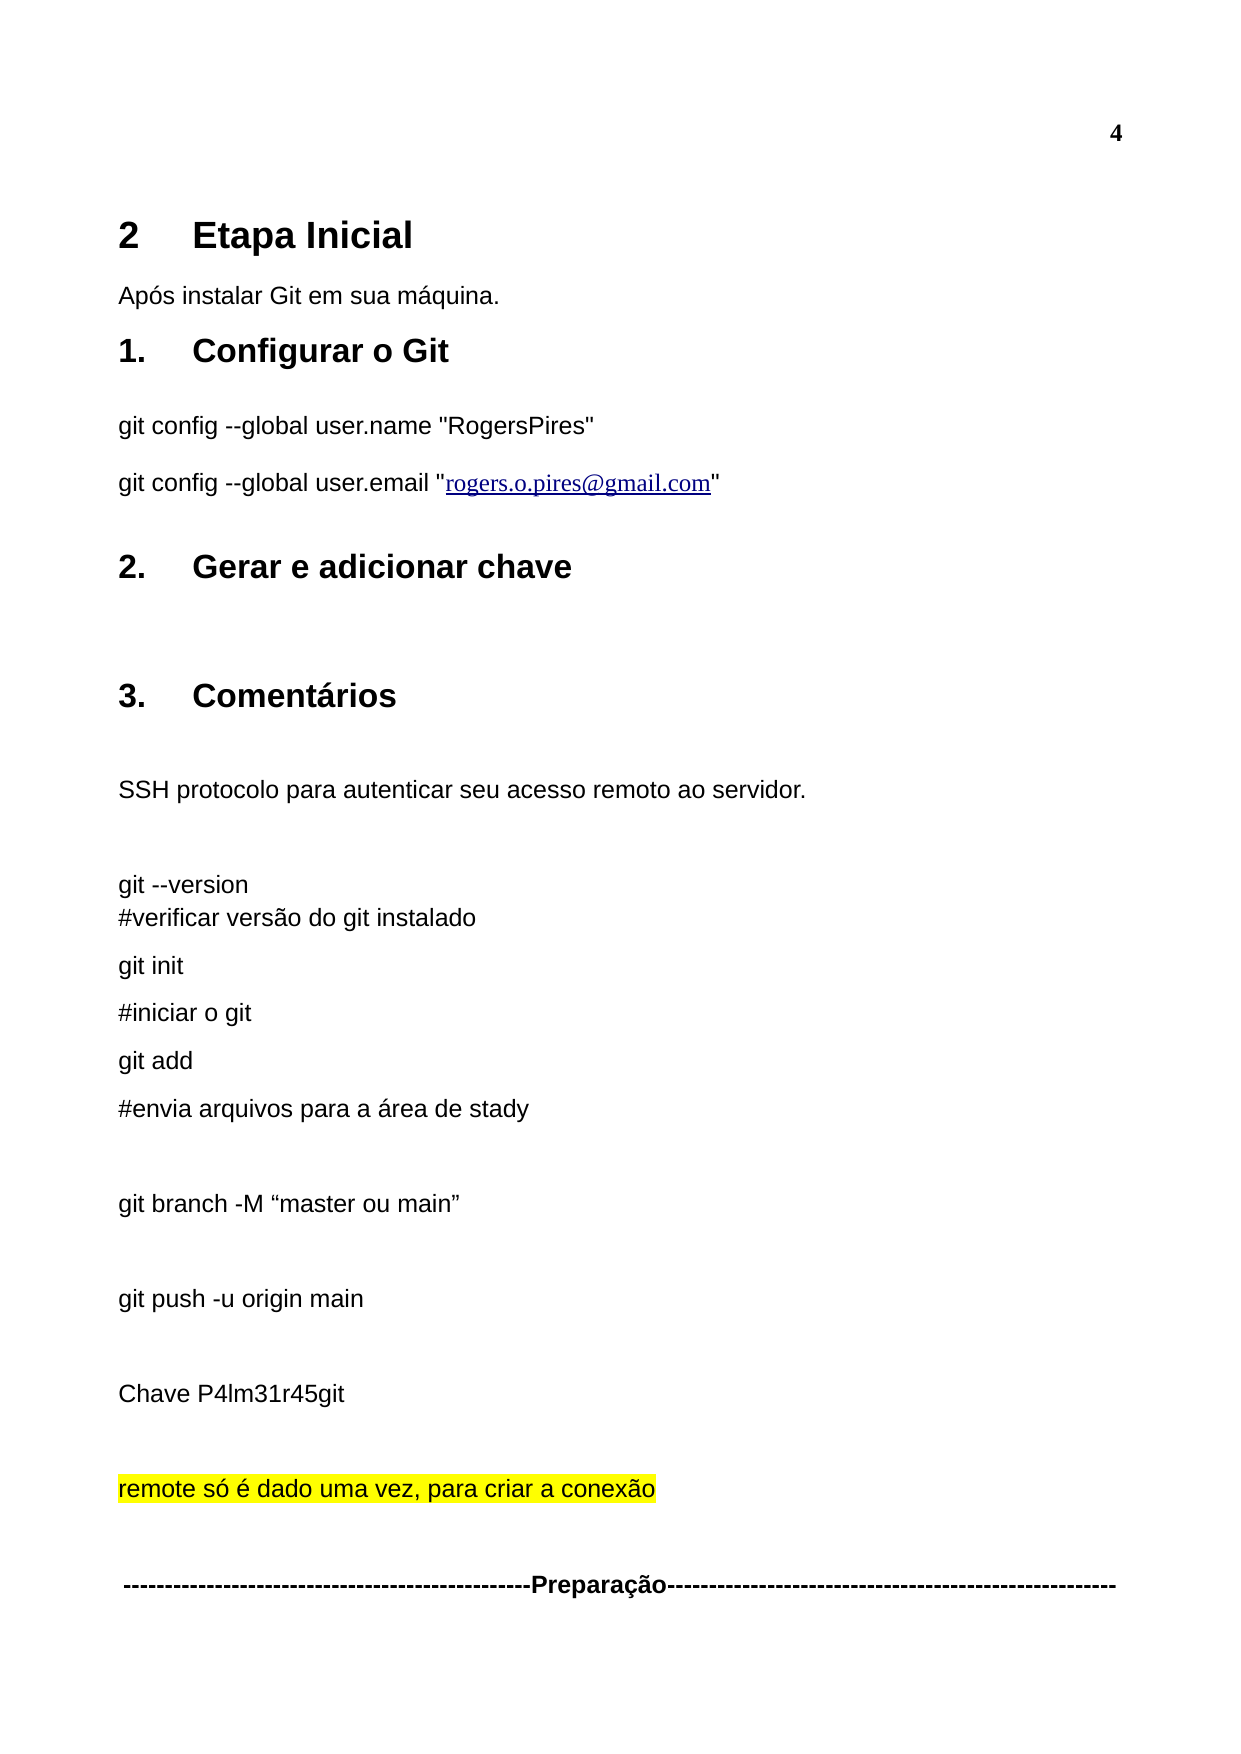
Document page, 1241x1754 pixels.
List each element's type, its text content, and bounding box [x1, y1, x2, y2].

text #envia arquivos para a área de stady [118, 1093, 1122, 1122]
text git push -u origin main [118, 1284, 1122, 1313]
text git add [118, 1046, 1122, 1075]
text git branch -M “master ou main” [118, 1189, 1122, 1217]
text git config --global user.email "rogers.o.pires@gmail.com" [118, 468, 1122, 497]
subtitle Comentários [118, 676, 1122, 715]
subtitle Gerar e adicionar chave [118, 547, 1122, 585]
text git config --global user.name "RogersPires" [118, 411, 1122, 439]
text -------------------------------------------------Preparação------------------------------------------------------ [118, 1569, 1122, 1598]
subtitle Configurar o Git [118, 331, 1122, 369]
text Chave P4lm31r45git [118, 1379, 1122, 1408]
subtitle Etapa Inicial [118, 213, 1122, 257]
text Após instalar Git em sua máquina. [118, 281, 1122, 310]
text git --version #verificar versão do git instalado [118, 870, 1122, 932]
text remote só é dado uma vez, para criar a conexão [118, 1474, 1122, 1503]
text #iniciar o git [118, 998, 1122, 1027]
text SSH protocolo para autenticar seu acesso remoto ao servidor. [118, 775, 1122, 804]
text git init [118, 951, 1122, 979]
